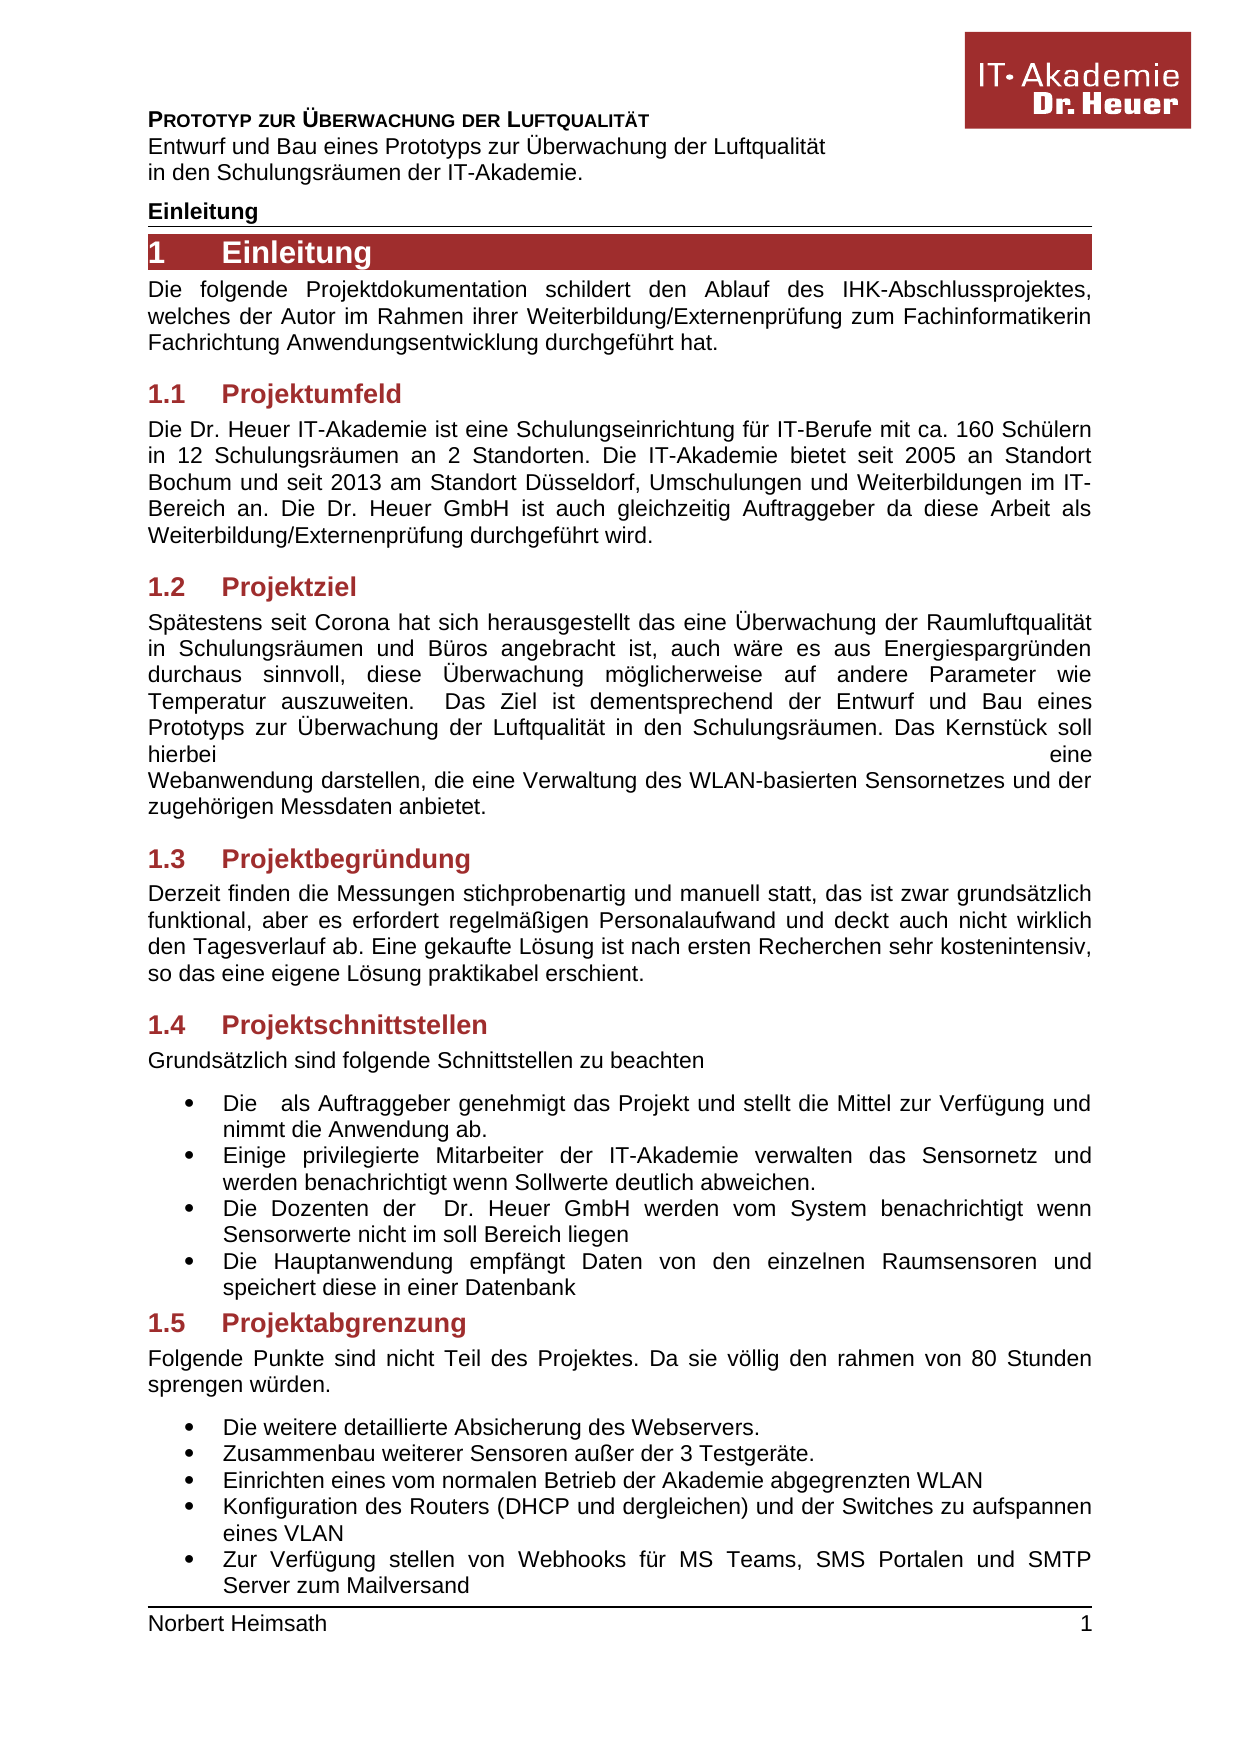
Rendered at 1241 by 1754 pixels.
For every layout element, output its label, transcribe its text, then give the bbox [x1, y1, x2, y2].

list Die als Auftraggeber genehmigt das Projekt und stellt die Mittel zur Verfügung und nimmt die Anwendung ab. [185, 1090, 1092, 1142]
list Zusammenbau weiterer Sensoren außer der 3 Testgeräte. [185, 1440, 1092, 1467]
text Folgende Punkte sind nicht Teil des Projektes. Da sie völlig den rahmen von 80 Stunden sprengen würden. [148, 1345, 1092, 1397]
subtitle Projektumfeld [148, 378, 1092, 410]
subtitle Projektschnittstellen [148, 1009, 1092, 1040]
text Die Dr. Heuer IT-Akademie ist eine Schulungseinrichtung für IT-Berufe mit ca. 160 Schülern in 12 Schulungsräumen an 2 Standorten. Die IT-Akademie bietet seit 2005 an Standort Bochum und seit 2013 am Standort Düsseldorf, Umschulungen und Weiterbildungen im IT-Bereich an. Die Dr. Heuer GmbH ist auch gleichzeitig Auftraggeber da diese Arbeit als Weiterbildung/Externenprüfung durchgeführt wird. [148, 416, 1092, 548]
text Derzeit finden die Messungen stichprobenartig und manuell statt, das ist zwar grundsätzlich funktional, aber es erfordert regelmäßigen Personalaufwand und deckt auch nicht wirklich den Tagesverlauf ab. Eine gekaufte Lösung ist nach ersten Recherchen sehr kostenintensiv, so das eine eigene Lösung praktikabel erschient. [148, 880, 1092, 986]
list Zur Verfügung stellen von Webhooks für MS Teams, SMS Portalen und SMTP Server zum Mailversand [185, 1546, 1092, 1598]
subtitle Projektziel [148, 571, 1092, 602]
list Einige privilegierte Mitarbeiter der IT-Akademie verwalten das Sensornetz und werden benachrichtigt wenn Sollwerte deutlich abweichen. [185, 1142, 1092, 1195]
list Einrichten eines vom normalen Betrieb der Akademie abgegrenzten WLAN [185, 1467, 1092, 1493]
text Die folgende Projektdokumentation schildert den Ablauf des IHK-Abschlussprojektes, welches der Autor im Rahmen ihrer Weiterbildung/Externenprüfung zum Fachinformatikerin Fachrichtung Anwendungsentwicklung durchgeführt hat. [148, 276, 1092, 355]
subtitle Einleitung [148, 234, 1092, 270]
list Die Dozenten der Dr. Heuer GmbH werden vom System benachrichtigt wenn Sensorwerte nicht im soll Bereich liegen [185, 1195, 1092, 1248]
subtitle Projektabgrenzung [148, 1307, 1092, 1338]
list Die weitere detaillierte Absicherung des Webservers. [185, 1414, 1092, 1440]
list Konfiguration des Routers (DHCP und dergleichen) und der Switches zu aufspannen eines VLAN [185, 1493, 1092, 1546]
list Die Hauptanwendung empfängt Daten von den einzelnen Raumsensoren und speichert diese in einer Datenbank [185, 1248, 1092, 1301]
text Grundsätzlich sind folgende Schnittstellen zu beachten [148, 1047, 1092, 1073]
subtitle Projektbegründung [148, 843, 1092, 874]
text Spätestens seit Corona hat sich herausgestellt das eine Überwachung der Raumluftqualität in Schulungsräumen und Büros angebracht ist, auch wäre es aus Energiespargründen durchaus sinnvoll, diese Überwachung möglicherweise auf andere Parameter wie Temperatur auszuweiten. Das Ziel ist dementsprechend der Entwurf und Bau eines Prototyps zur Überwachung der Luftqualität in den Schulungsräumen. Das Kernstück soll hierbei eine Webanwendung darstellen, die eine Verwaltung des WLAN-basierten Sensornetzes und der zugehörigen Messdaten anbietet. [148, 609, 1092, 819]
